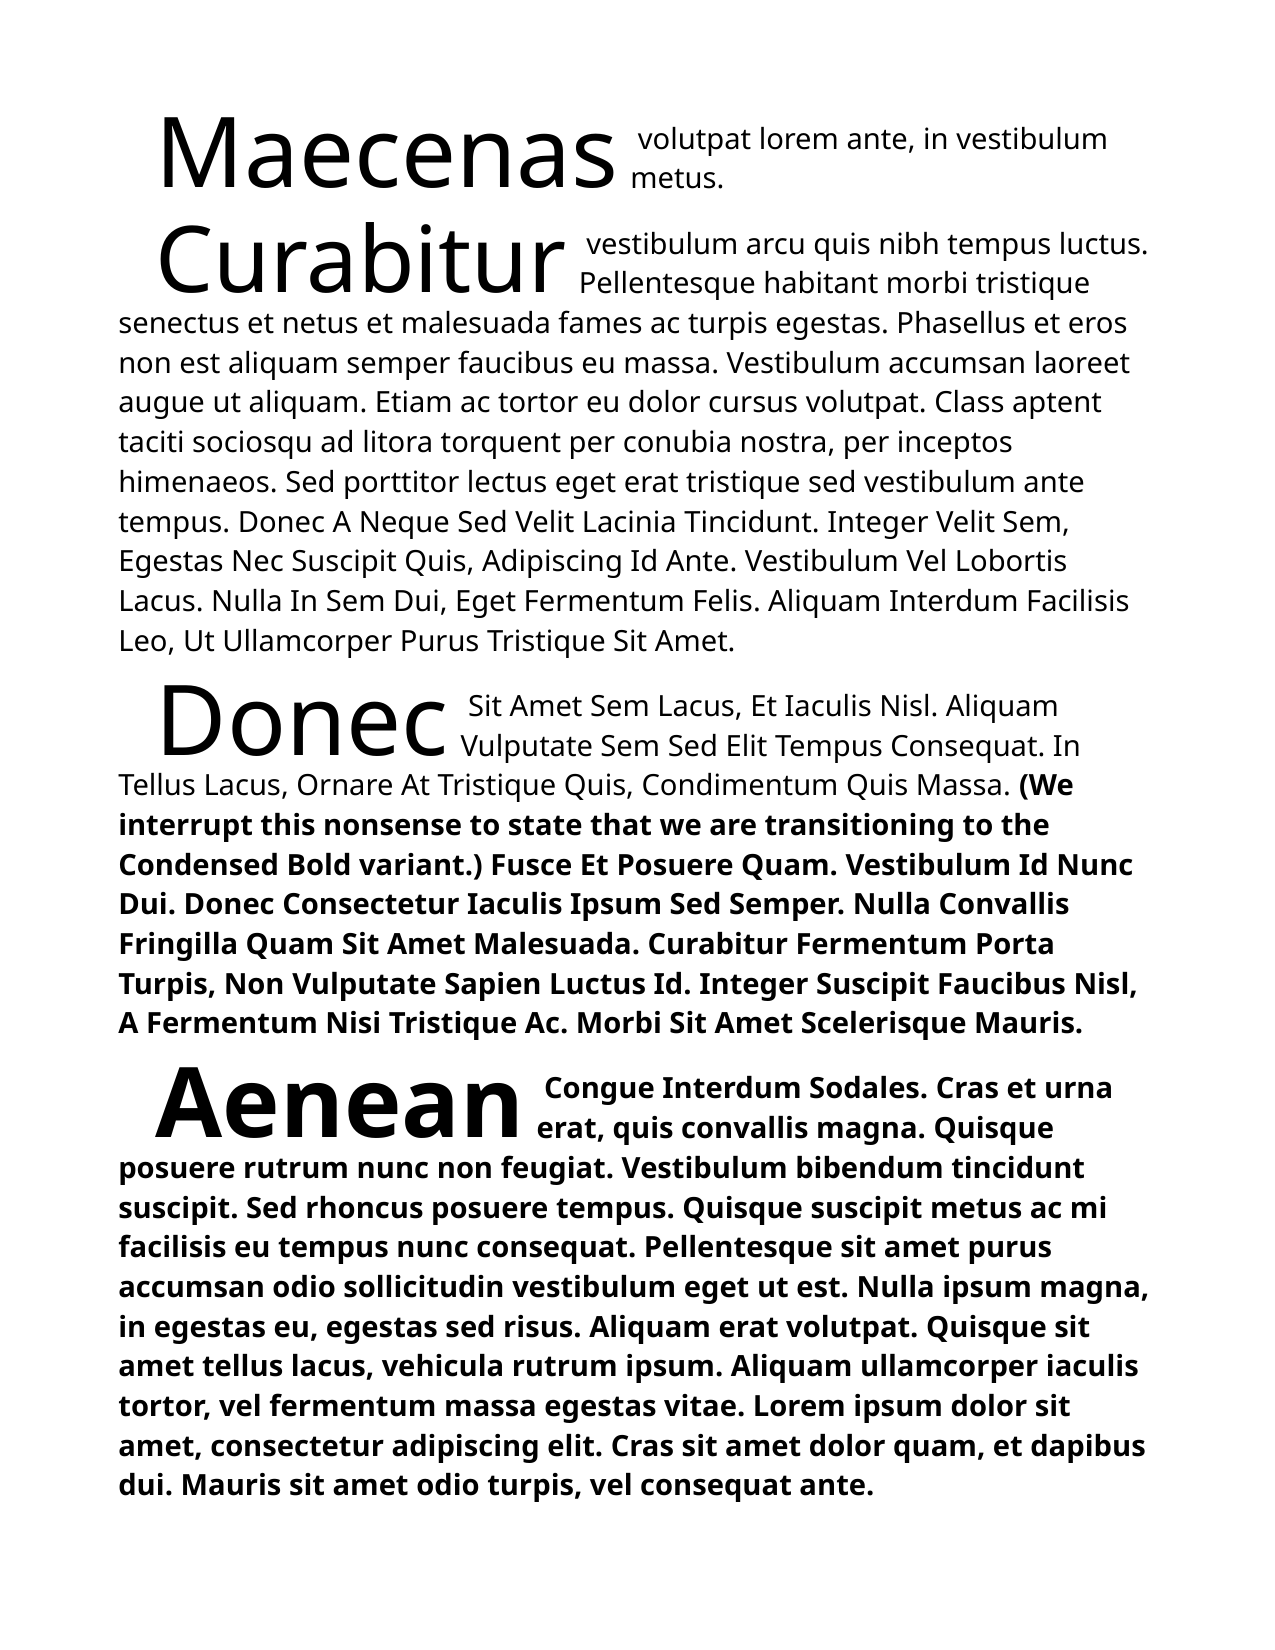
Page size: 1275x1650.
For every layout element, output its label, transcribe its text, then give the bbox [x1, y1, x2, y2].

text Donec Sit Amet Sem Lacus, Et Iaculis Nisl. Aliquam Vulputate Sem Sed Elit Tempus Consequat. In Tellus Lacus, Ornare At Tristique Quis, Condimentum Quis Massa. (We interrupt this nonsense to state that we are transitioning to the Condensed Bold variant.) Fusce Et Posuere Quam. Vestibulum Id Nunc Dui. Donec Consectetur Iaculis Ipsum Sed Semper. Nulla Convallis Fringilla Quam Sit Amet Malesuada. Curabitur Fermentum Porta Turpis, Non Vulputate Sapien Luctus Id. Integer Suscipit Faucibus Nisl, A Fermentum Nisi Tristique Ac. Morbi Sit Amet Scelerisque Mauris. [118, 685, 1157, 1042]
text Aenean Congue Interdum Sodales. Cras et urna erat, quis convallis magna. Quisque posuere rutrum nunc non feugiat. Vestibulum bibendum tincidunt suscipit. Sed rhoncus posuere tempus. Quisque suscipit metus ac mi facilisis eu tempus nunc consequat. Pellentesque sit amet purus accumsan odio sollicitudin vestibulum eget ut est. Nulla ipsum magna, in egestas eu, egestas sed risus. Aliquam erat volutpat. Quisque sit amet tellus lacus, vehicula rutrum ipsum. Aliquam ullamcorper iaculis tortor, vel fermentum massa egestas vitae. Lorem ipsum dolor sit amet, consectetur adipiscing elit. Cras sit amet dolor quam, et dapibus dui. Mauris sit amet odio turpis, vel consequat ante. [118, 1068, 1157, 1504]
text Curabitur vestibulum arcu quis nibh tempus luctus. Pellentesque habitant morbi tristique senectus et netus et malesuada fames ac turpis egestas. Phasellus et eros non est aliquam semper faucibus eu massa. Vestibulum accumsan laoreet augue ut aliquam. Etiam ac tortor eu dolor cursus volutpat. Class aptent taciti sociosqu ad litora torquent per conubia nostra, per inceptos himenaeos. Sed porttitor lectus eget erat tristique sed vestibulum ante tempus. Donec A Neque Sed Velit Lacinia Tincidunt. Integer Velit Sem, Egestas Nec Suscipit Quis, Adipiscing Id Ante. Vestibulum Vel Lobortis Lacus. Nulla In Sem Dui, Eget Fermentum Felis. Aliquam Interdum Facilisis Leo, Ut Ullamcorper Purus Tristique Sit Amet. [118, 223, 1157, 659]
text Maecenas volutpat lorem ante, in vestibulum metus. [118, 118, 1157, 197]
